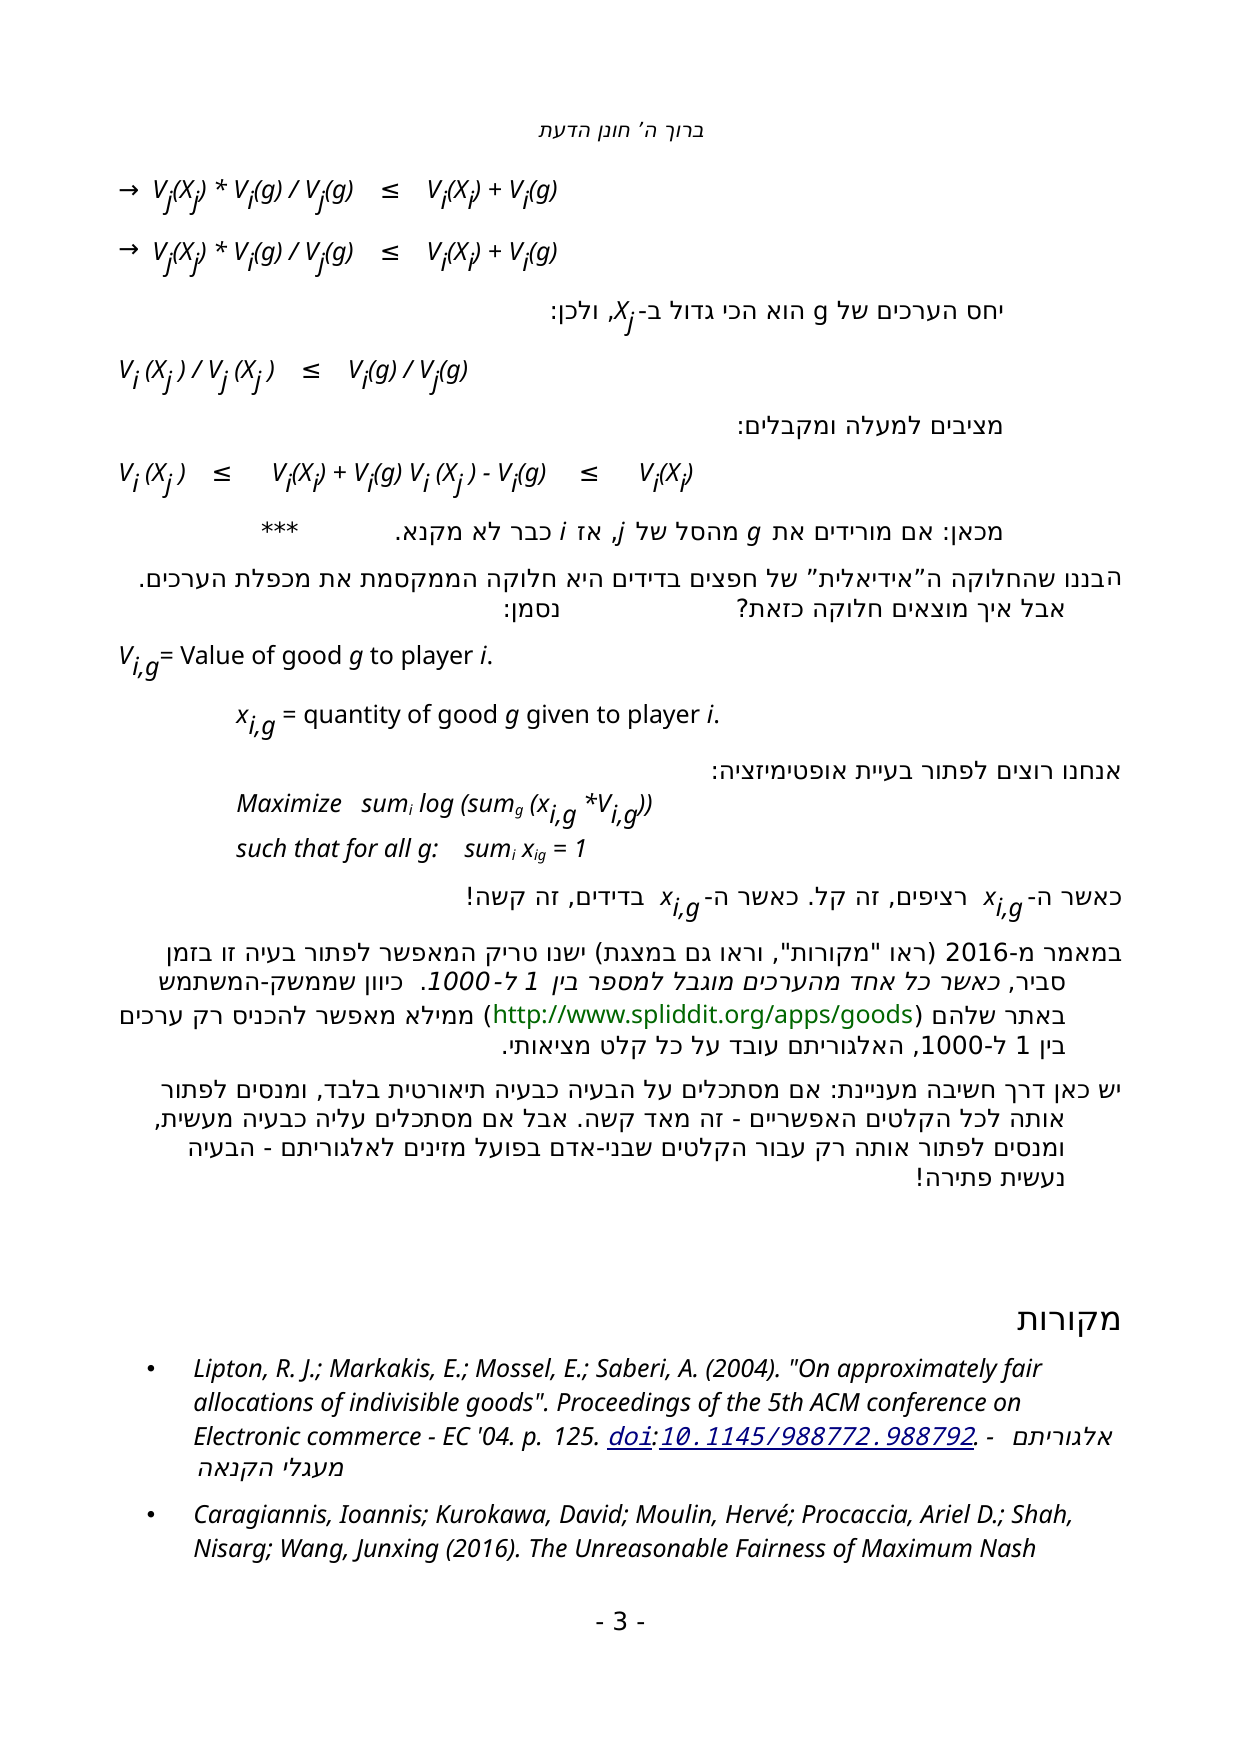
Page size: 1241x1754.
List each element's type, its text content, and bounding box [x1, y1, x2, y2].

text Maximize sumi log (sumg (xi,g *Vi,g)) [236, 785, 1122, 830]
text מכאן: אם מורידים את g מהסל של j, אז i כבר לא מקנא. *** [118, 514, 1004, 548]
text xi,g = quantity of good g given to player i. [236, 697, 1122, 742]
text מציבים למעלה ומקבלים: [118, 411, 1004, 440]
text יחס הערכים של g הוא הכי גדול ב-Xj, ולכן: [118, 293, 1004, 338]
text במאמר מ-2016 (ראו "מקורות", וראו גם במצגת) ישנו טריק המאפשר לפתור בעיה זו בזמן סביר, כאשר כל אחד מהערכים מוגבל למספר בין 1 ל-1000. כיוון שממשק-המשתמש באתר שלהם (http://www.spliddit.org/apps/goods) ממילא מאפשר להכניס רק ערכים בין 1 ל-1000, האלגוריתם עובד על כל קלט מציאותי. [118, 938, 1122, 1061]
list Caragiannis, Ioannis; Kurokawa, David; Moulin, Hervé; Procaccia, Ariel D.; Shah, Nisarg; Wang, Junxing (2016). The Unreasonable Fairness of Maximum Nash Welfare. Proceedings of the 2016 ACM Conference on Economics and Computation - EC '16. p. 305. doi:10.1145/2940716.2940726. ISBN 9781450339360. - אלגוריתם מיקסום המכפלה [156, 1497, 1122, 1565]
text Vi (Xj ) ≤ Vi(Xi) + Vi(g) Vi (Xj ) - Vi(g) ≤ Vi(Xi) [118, 455, 1122, 499]
text Vi,g= Value of good g to player i. [118, 637, 1122, 682]
text יש כאן דרך חשיבה מעניינת: אם מסתכלים על הבעיה כבעיה תיאורטית בלבד, ומנסים לפתור אותה לכל הקלטים האפשריים - זה מאד קשה. אבל אם מסתכלים עליה כבעיה מעשית, ומנסים לפתור אותה רק עבור הקלטים שבני-אדם בפועל מזינים לאלגוריתם - הבעיה נעשית פתירה! [118, 1075, 1122, 1192]
text → Vj(Xj) * Vi(g) / Vj(g) ≤ Vi(Xi) + Vi(g) [118, 172, 1122, 216]
text Vi (Xj ) / Vj (Xj ) ≤ Vi(g) / Vj(g) [118, 352, 1122, 397]
text אנחנו רוצים לפתור בעיית אופטימיזציה: [118, 756, 1122, 785]
subtitle מקורות [118, 1299, 1122, 1338]
list Lipton, R. J.; Markakis, E.; Mossel, E.; Saberi, A. (2004). "On approximately fair allocations of indivisible goods". Proceedings of the 5th ACM conference on Electronic commerce - EC '04. p. 125. doi:10.1145/988772.988792. - אלגוריתם מעגלי הקנאה [156, 1351, 1122, 1482]
text כאשר ה-xi,g רציפים, זה קל. כאשר ה-xi,g בדידים, זה קשה! [118, 879, 1122, 924]
text → Vj(Xj) * Vi(g) / Vj(g) ≤ Vi(Xi) + Vi(g) [118, 231, 1122, 278]
text such that for all g: sumi xig = 1 [236, 830, 1122, 864]
text הבננו שהחלוקה ה”אידיאלית” של חפצים בדידים היא חלוקה הממקסמת את מכפלת הערכים. אבל איך מוצאים חלוקה כזאת? נסמן: [118, 562, 1122, 623]
